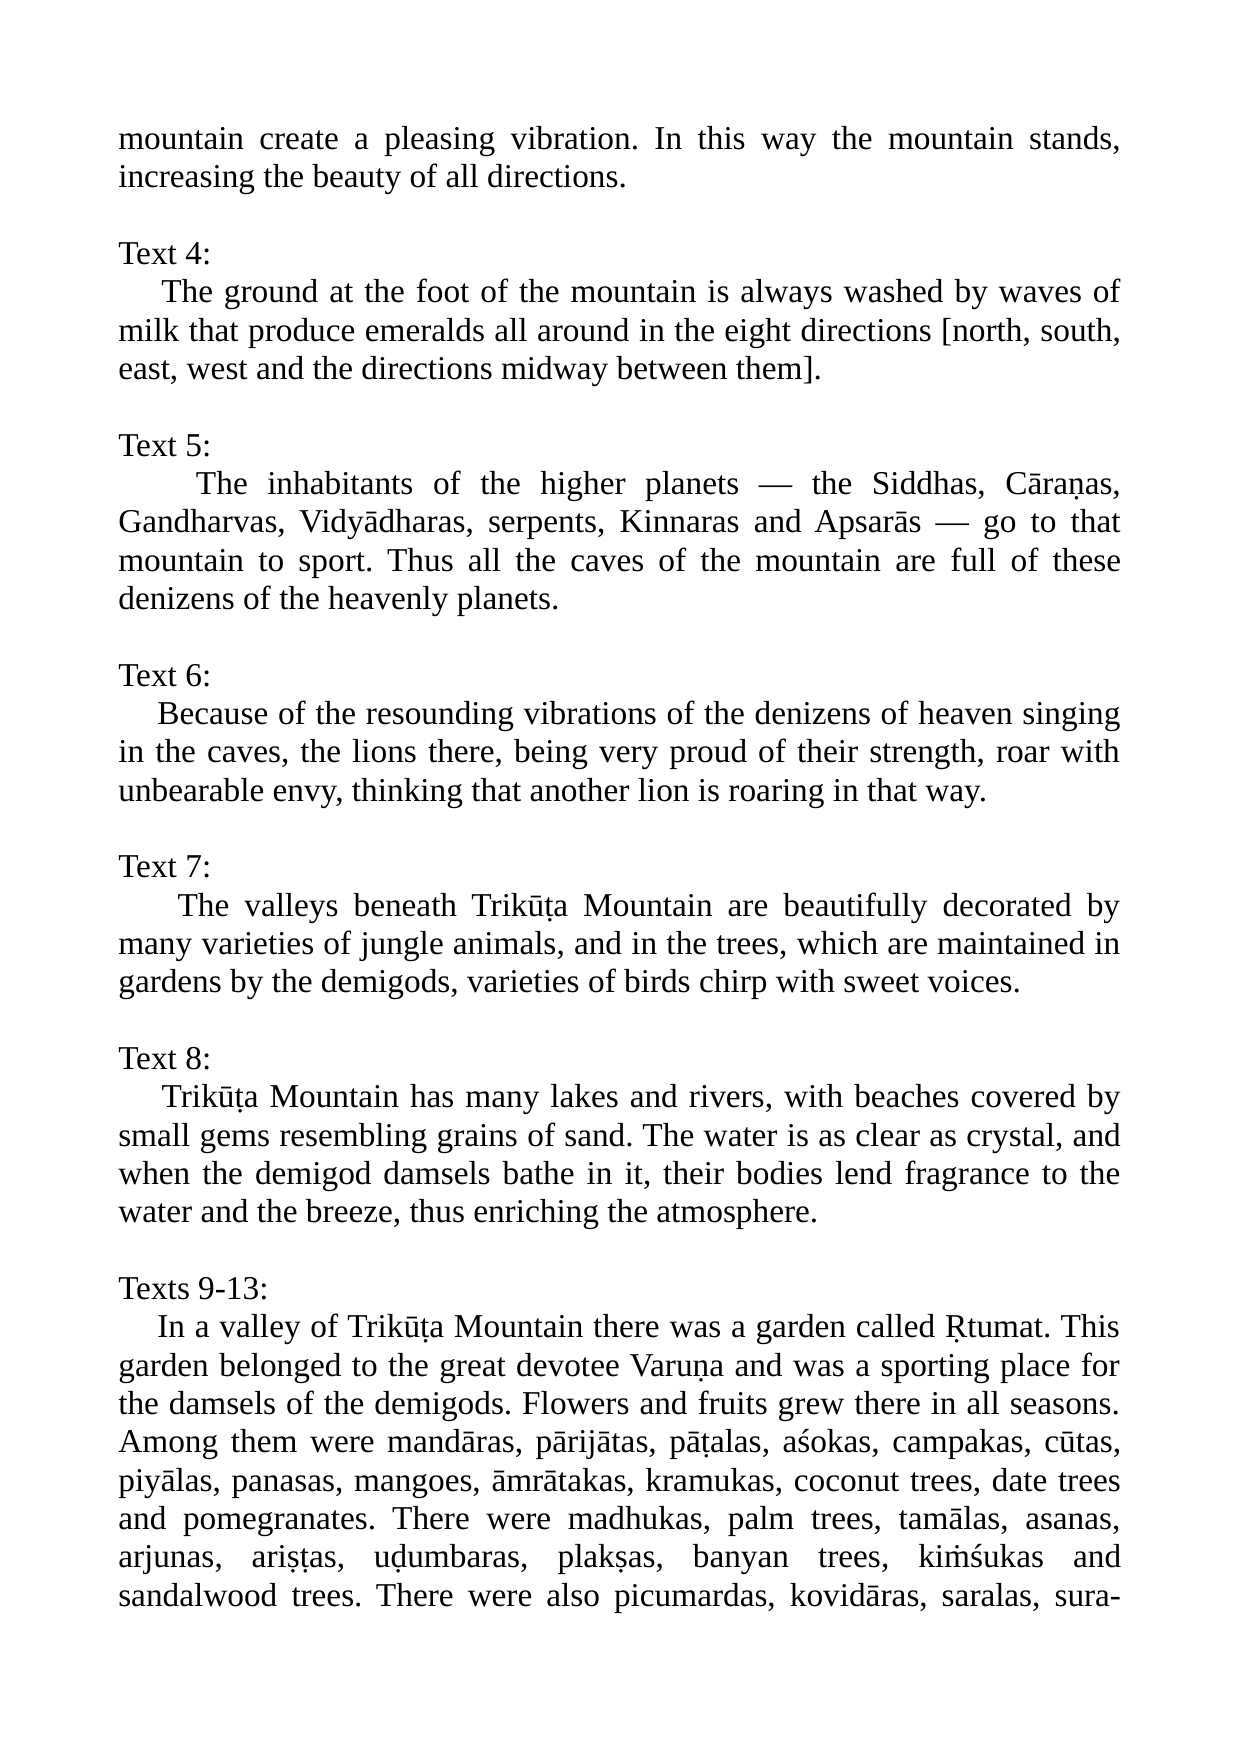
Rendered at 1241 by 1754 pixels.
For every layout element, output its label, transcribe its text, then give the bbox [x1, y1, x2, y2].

text mountain create a pleasing vibration. In this way the mountain stands, increasing the beauty of all directions. [118, 118, 1122, 195]
text The inhabitants of the higher planets — the Siddhas, Cāraṇas, Gandharvas, Vidyādharas, serpents, Kinnaras and Apsarās — go to that mountain to sport. Thus all the caves of the mountain are full of these denizens of the heavenly planets. [118, 463, 1122, 616]
text Text 6: [118, 655, 1122, 693]
text Text 8: [118, 1038, 1122, 1076]
text The ground at the foot of the mountain is always washed by waves of milk that produce emeralds all around in the eight directions [north, south, east, west and the directions midway between them]. [118, 271, 1122, 386]
text Text 4: [118, 233, 1122, 271]
text Because of the resounding vibrations of the denizens of heaven singing in the caves, the lions there, being very proud of their strength, roar with unbearable envy, thinking that another lion is roaring in that way. [118, 693, 1122, 808]
text In a valley of Trikūṭa Mountain there was a garden called Ṛtumat. This garden belonged to the great devotee Varuṇa and was a sporting place for the damsels of the demigods. Flowers and fruits grew there in all seasons. Among them were mandāras, pārijātas, pāṭalas, aśokas, campakas, cūtas, piyālas, panasas, mangoes, āmrātakas, kramukas, coconut trees, date trees and pomegranates. There were madhukas, palm trees, tamālas, asanas, arjunas, ariṣṭas, uḍumbaras, plakṣas, banyan trees, kiṁśukas and sandalwood trees. There were also picumardas, kovidāras, saralas, sura- [118, 1306, 1122, 1613]
text Text 7: [118, 846, 1122, 885]
text Text 5: [118, 425, 1122, 463]
text Trikūṭa Mountain has many lakes and rivers, with beaches covered by small gems resembling grains of sand. The water is as clear as crystal, and when the demigod damsels bathe in it, their bodies lend fragrance to the water and the breeze, thus enriching the atmosphere. [118, 1076, 1122, 1230]
text Texts 9-13: [118, 1268, 1122, 1306]
text The valleys beneath Trikūṭa Mountain are beautifully decorated by many varieties of jungle animals, and in the trees, which are maintained in gardens by the demigods, varieties of birds chirp with sweet voices. [118, 885, 1122, 1000]
